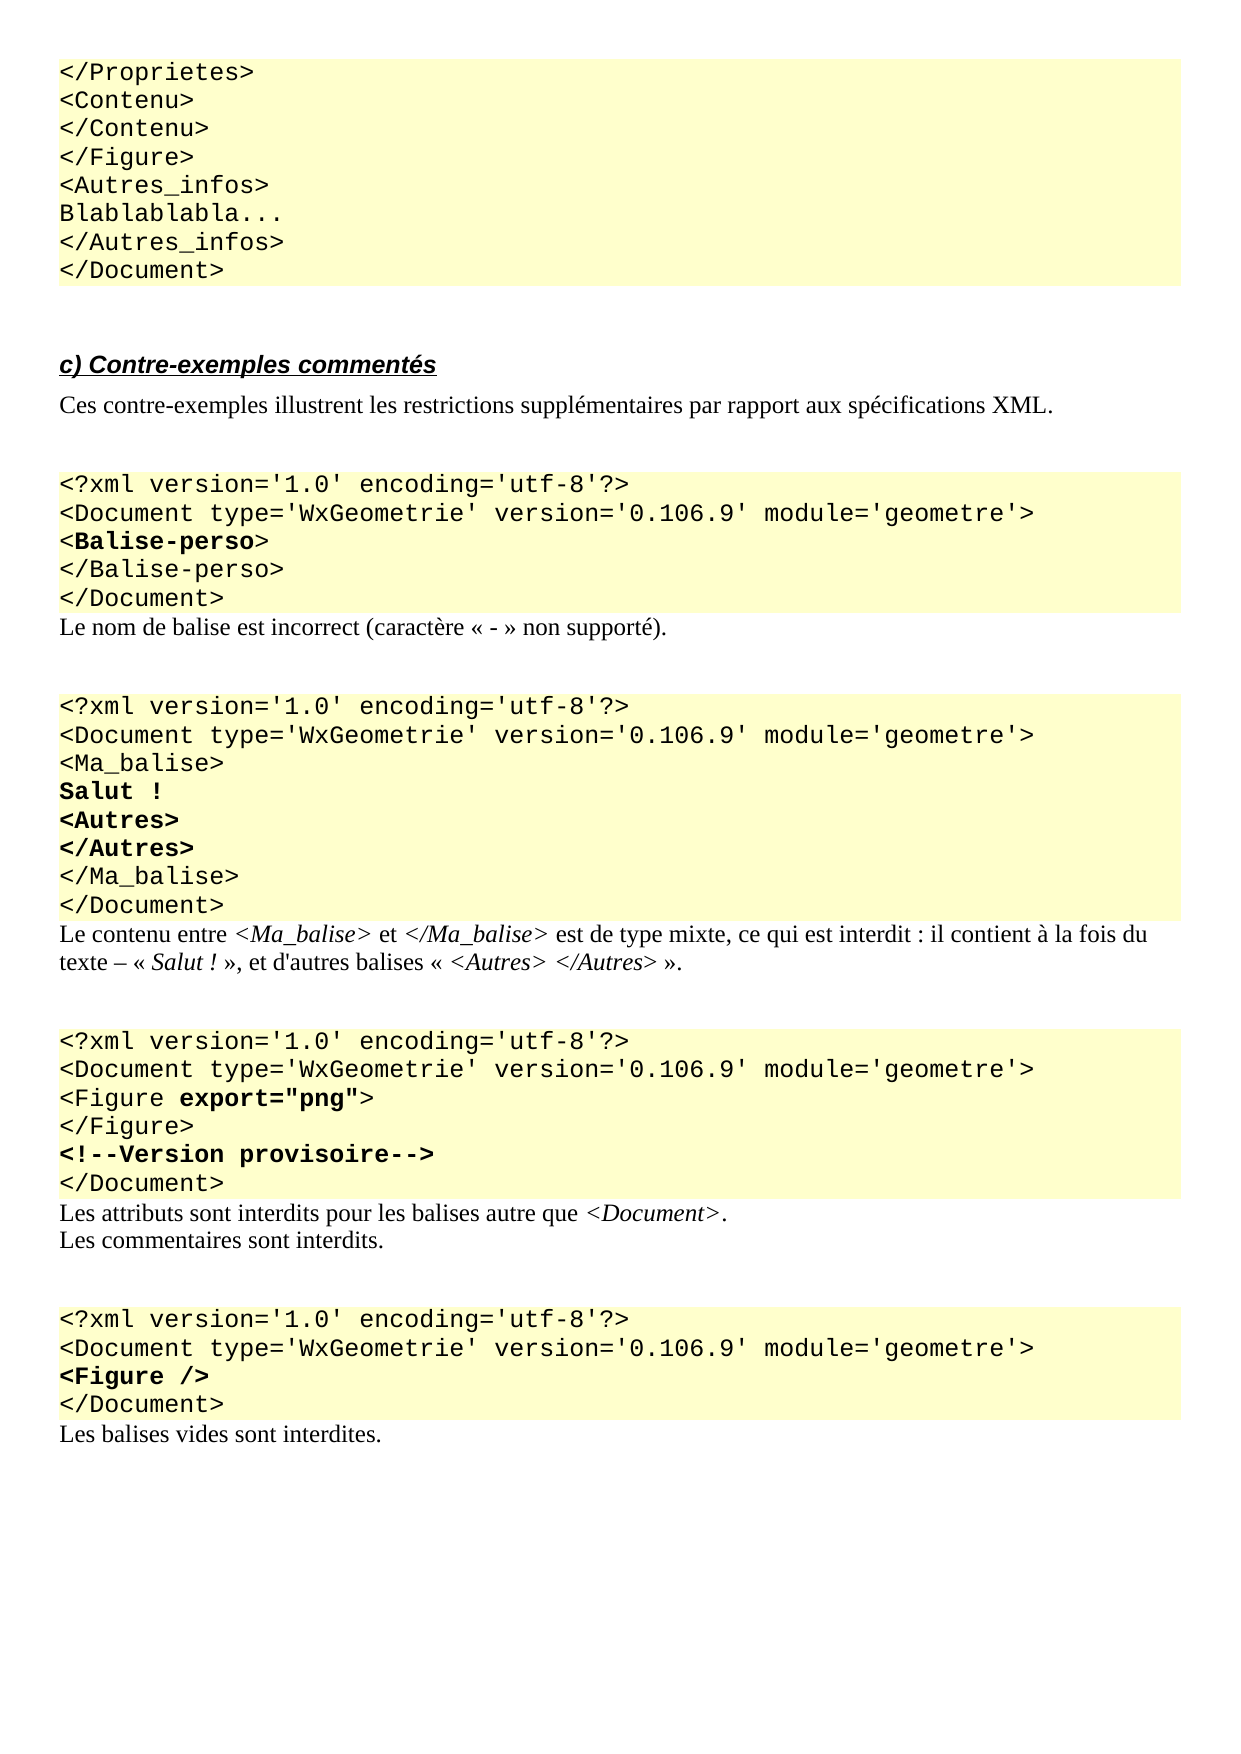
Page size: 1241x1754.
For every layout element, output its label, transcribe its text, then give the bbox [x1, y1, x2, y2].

text Le nom de balise est incorrect (caractère « - » non supporté). [59, 613, 1181, 641]
text Salut ! [59, 779, 1181, 807]
text Blablablabla... [59, 201, 1181, 229]
text <?xml version='1.0' encoding='utf-8'?> [59, 1029, 1181, 1057]
text Le contenu entre <Ma_balise> et </Ma_balise> est de type mixte, ce qui est interdit : il contient à la fois du texte – « Salut ! », et d'autres balises « <Autres> </Autres> ». [59, 921, 1181, 976]
text </Document> [59, 585, 1181, 613]
text Les balises vides sont interdites. [59, 1420, 1181, 1448]
text <Contenu> [59, 87, 1181, 116]
text </Contenu> [59, 116, 1181, 144]
text <Figure /> [59, 1363, 1181, 1392]
text </Document> [59, 1170, 1181, 1199]
text <?xml version='1.0' encoding='utf-8'?> [59, 472, 1181, 500]
text </Ma_balise> [59, 864, 1181, 892]
text </Proprietes> [59, 59, 1181, 87]
text </Autres> [59, 836, 1181, 864]
text </Document> [59, 1392, 1181, 1420]
text <Balise-perso> [59, 528, 1181, 557]
text <Document type='WxGeometrie' version='0.106.9' module='geometre'> [59, 500, 1181, 528]
text </Balise-perso> [59, 557, 1181, 585]
text <Document type='WxGeometrie' version='0.106.9' module='geometre'> [59, 1335, 1181, 1363]
text </Document> [59, 892, 1181, 921]
text </Figure> [59, 144, 1181, 172]
text <Document type='WxGeometrie' version='0.106.9' module='geometre'> [59, 1057, 1181, 1085]
text Les attributs sont interdits pour les balises autre que <Document>. Les commentaires sont interdits. [59, 1199, 1181, 1254]
text Ces contre-exemples illustrent les restrictions supplémentaires par rapport aux spécifications XML. [59, 391, 1181, 419]
text <?xml version='1.0' encoding='utf-8'?> [59, 694, 1181, 722]
text <Autres_infos> [59, 172, 1181, 201]
text </Document> [59, 257, 1181, 286]
text <!--Version provisoire--> [59, 1142, 1181, 1170]
subtitle c) Contre-exemples commentés [59, 351, 1181, 379]
text <Figure export="png"> [59, 1085, 1181, 1114]
text <Ma_balise> [59, 751, 1181, 779]
text </Figure> [59, 1114, 1181, 1142]
text </Autres_infos> [59, 229, 1181, 257]
text <Document type='WxGeometrie' version='0.106.9' module='geometre'> [59, 722, 1181, 751]
text <?xml version='1.0' encoding='utf-8'?> [59, 1307, 1181, 1335]
text <Autres> [59, 807, 1181, 836]
